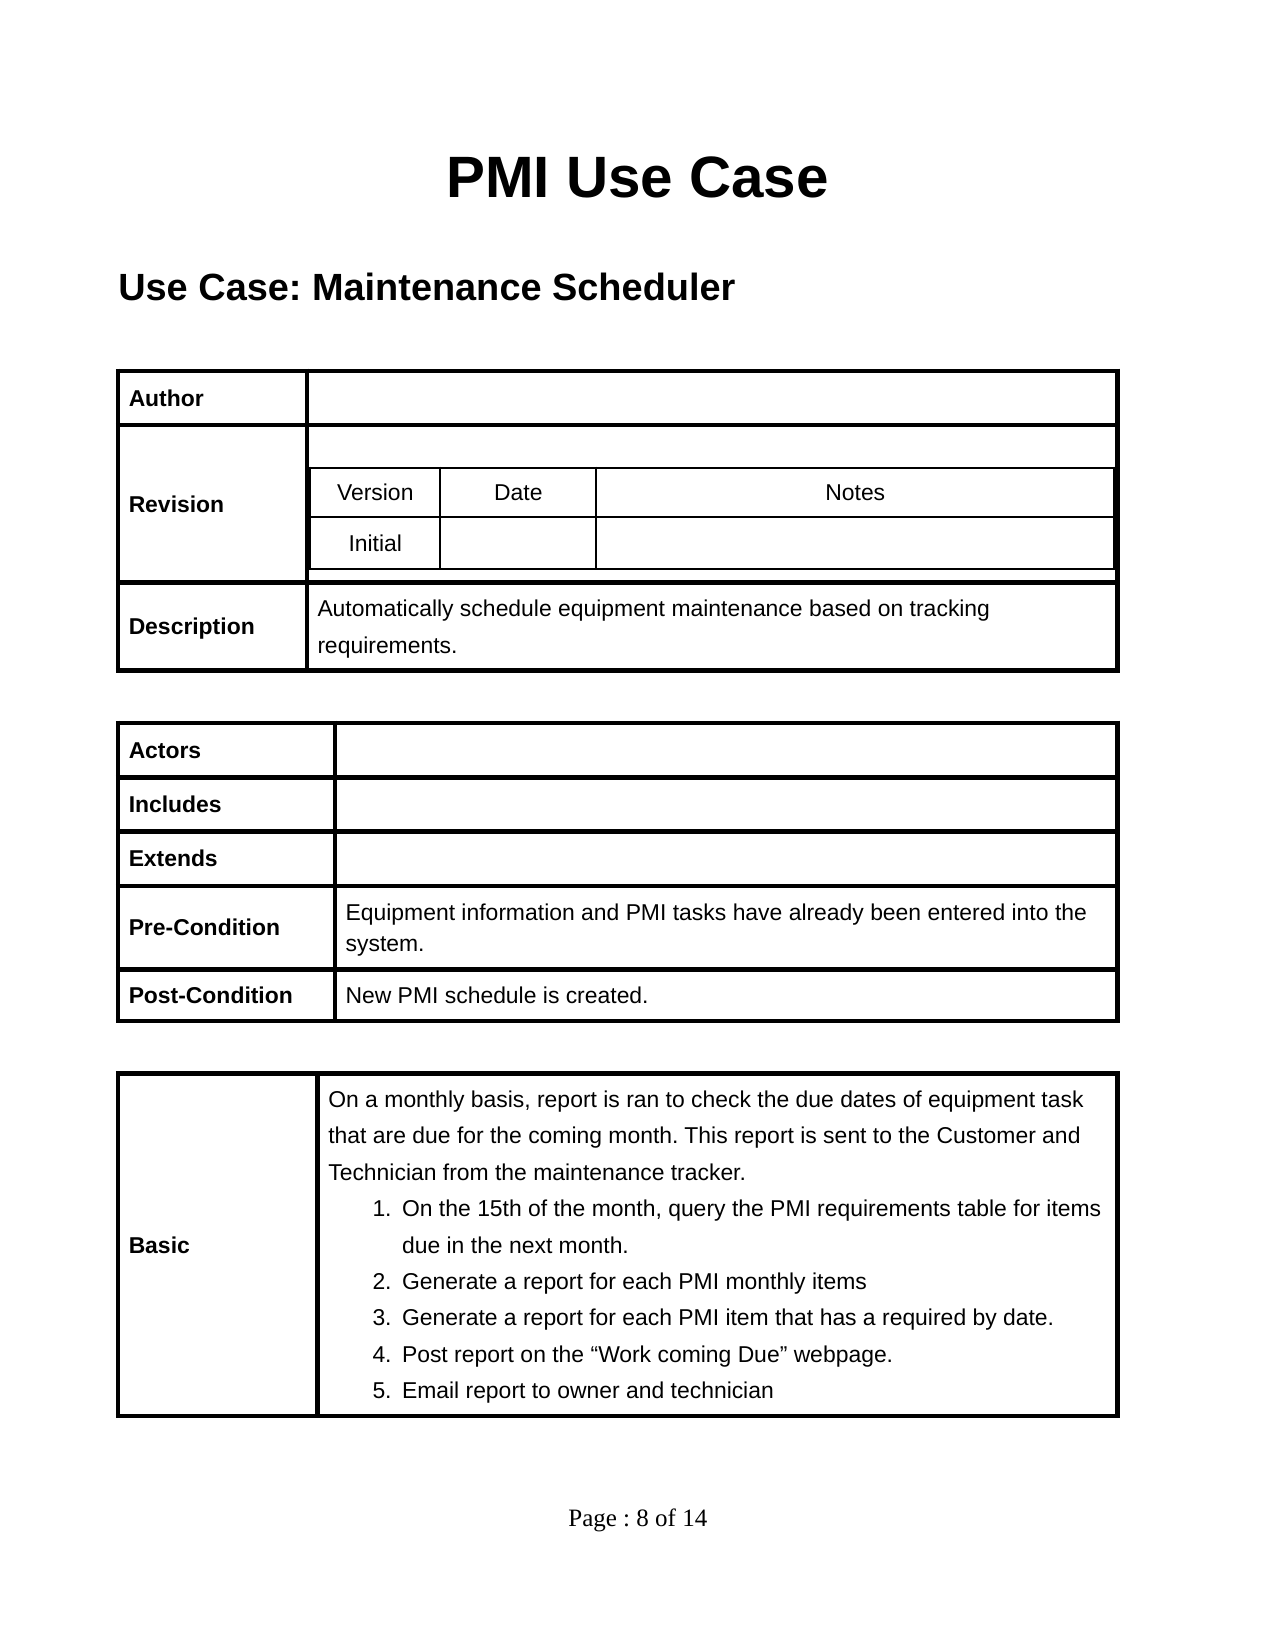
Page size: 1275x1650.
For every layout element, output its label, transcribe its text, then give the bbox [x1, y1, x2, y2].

table_cell Initial [311, 518, 439, 567]
table_header Version [311, 469, 439, 516]
table_header Basic [120, 1076, 315, 1414]
table_cell Revision [120, 427, 305, 580]
table_cell Includes [120, 780, 333, 829]
table_cell [309, 570, 1115, 580]
table_cell [597, 518, 1113, 567]
table_header Actors [120, 725, 333, 775]
table_cell [337, 780, 1115, 829]
table_cell [441, 518, 595, 567]
subtitle Use Case: Maintenance Scheduler [118, 265, 1157, 308]
table_cell Description [120, 585, 305, 668]
table_cell Equipment information and PMI tasks have already been entered into the system. [337, 888, 1115, 967]
table_header Date [441, 469, 595, 516]
table_cell Automatically schedule equipment maintenance based on tracking requirements. [309, 585, 1115, 668]
table_header On a monthly basis, report is ran to check the due dates of equipment task that are due for the coming month. This report is sent to the Customer and Technician from the maintenance tracker. On the 15th of the month, query the PMI requirements table for items due in the next month. Generate a report for each PMI monthly items Generate a report for each PMI item that has a required by date. Post report on the “Work coming Due” webpage. Email report to owner and technician [320, 1076, 1115, 1414]
table_header [337, 725, 1115, 775]
table_cell New PMI schedule is created. [337, 972, 1115, 1019]
table_header Notes [597, 469, 1113, 516]
table_cell Extends [120, 834, 333, 883]
table_cell Pre-Condition [120, 888, 333, 967]
table_cell [309, 427, 1115, 467]
table_cell [337, 834, 1115, 883]
table_cell Post-Condition [120, 972, 333, 1019]
table_header [309, 373, 1115, 423]
table_header Author [120, 373, 305, 423]
